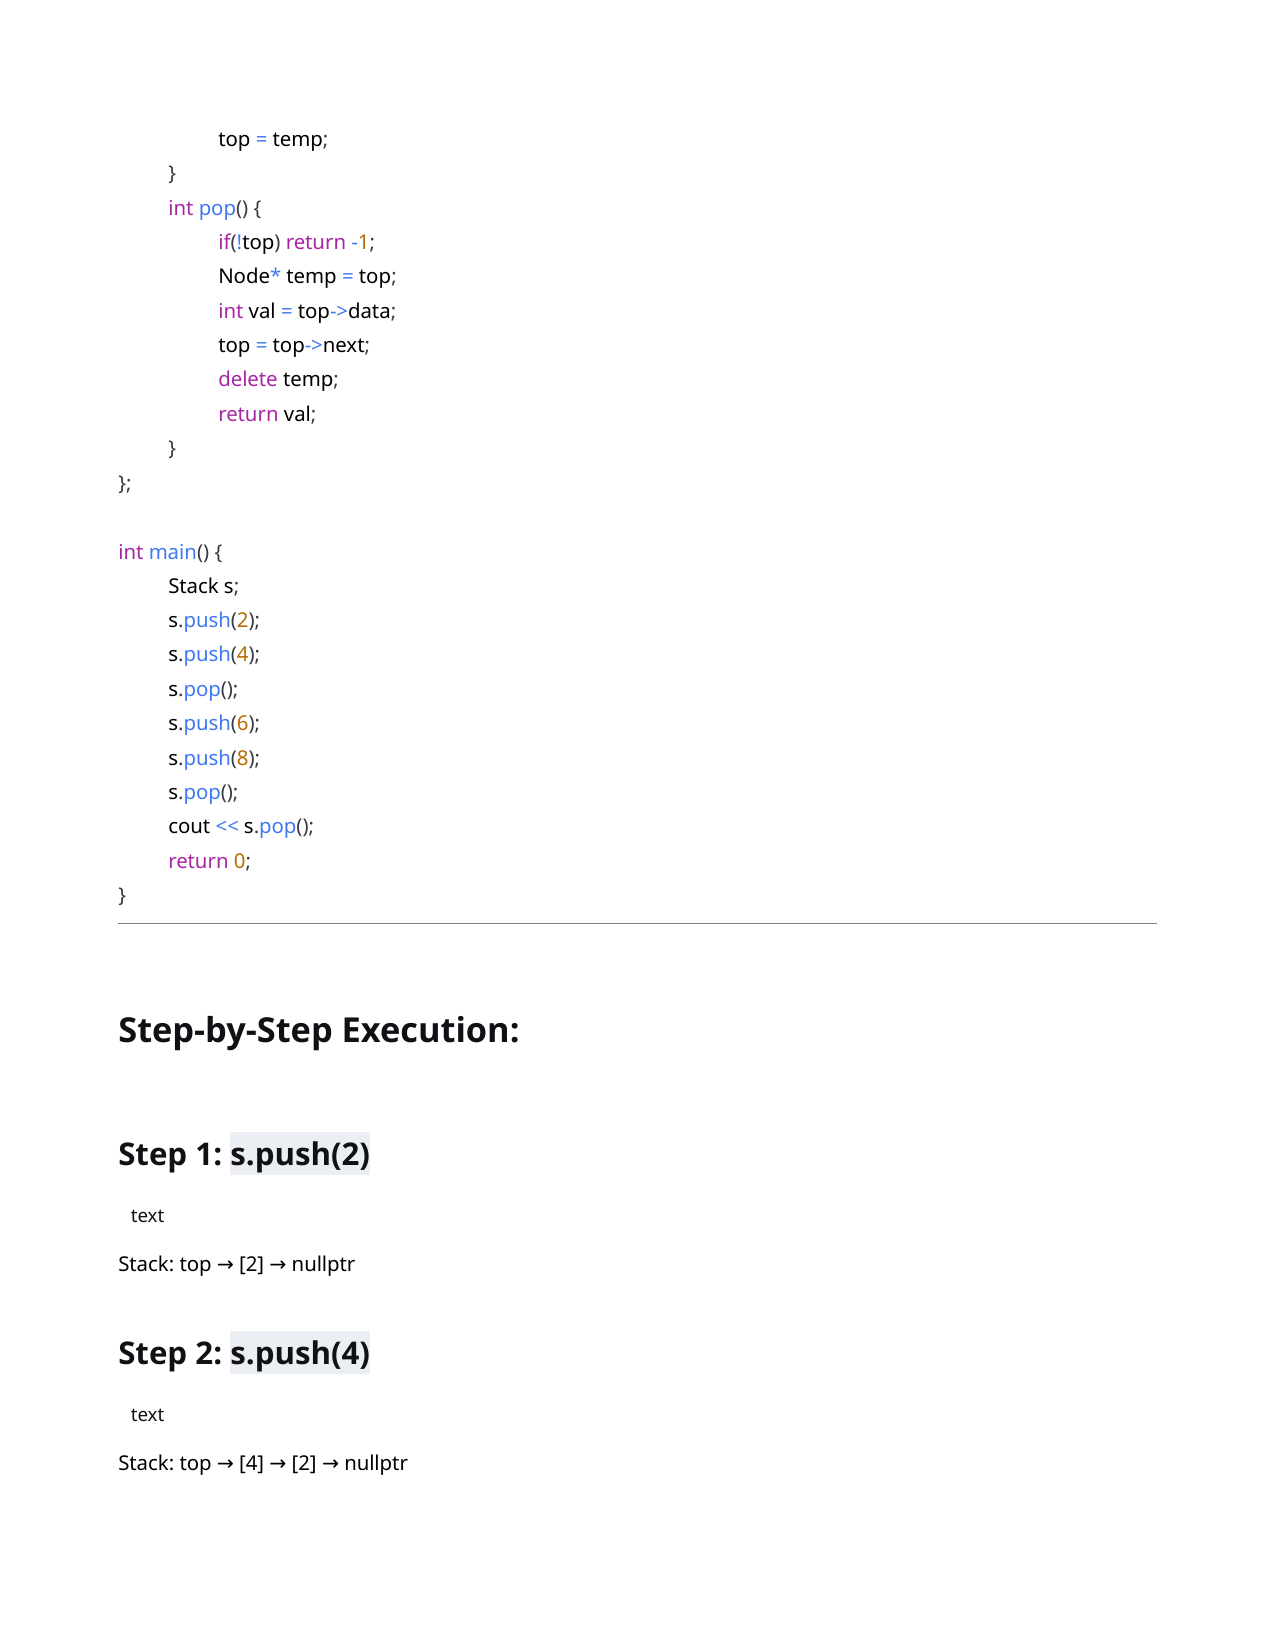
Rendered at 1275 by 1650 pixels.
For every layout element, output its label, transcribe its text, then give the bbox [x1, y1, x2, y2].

text s.push(4); [118, 634, 1157, 668]
text s.pop(); [118, 668, 1157, 702]
subtitle Step 1: s.push(2) [118, 1128, 1157, 1175]
text s.push(6); [118, 702, 1157, 737]
text }; [118, 462, 1157, 496]
subtitle Step-by-Step Execution: [118, 1003, 1157, 1053]
text return val; [118, 393, 1157, 427]
text } [118, 427, 1157, 462]
text Stack s; [118, 565, 1157, 599]
text s.pop(); [118, 771, 1157, 806]
text int main() { [118, 531, 1157, 565]
text Stack: top → [4] → [2] → nullptr [118, 1442, 1157, 1476]
text } [118, 152, 1157, 187]
text s.push(8); [118, 737, 1157, 771]
text delete temp; [118, 359, 1157, 393]
text int val = top->data; [118, 290, 1157, 324]
text return 0; [118, 840, 1157, 874]
text text [131, 1399, 1157, 1427]
text cout << s.pop(); [118, 806, 1157, 840]
text int pop() { [118, 187, 1157, 221]
text } [118, 874, 1157, 909]
text Node* temp = top; [118, 256, 1157, 290]
text text [131, 1200, 1157, 1228]
text top = top->next; [118, 324, 1157, 359]
text Stack: top → [2] → nullptr [118, 1243, 1157, 1277]
text top = temp; [118, 118, 1157, 152]
subtitle Step 2: s.push(4) [118, 1327, 1157, 1374]
text if(!top) return -1; [118, 221, 1157, 256]
text s.push(2); [118, 599, 1157, 634]
